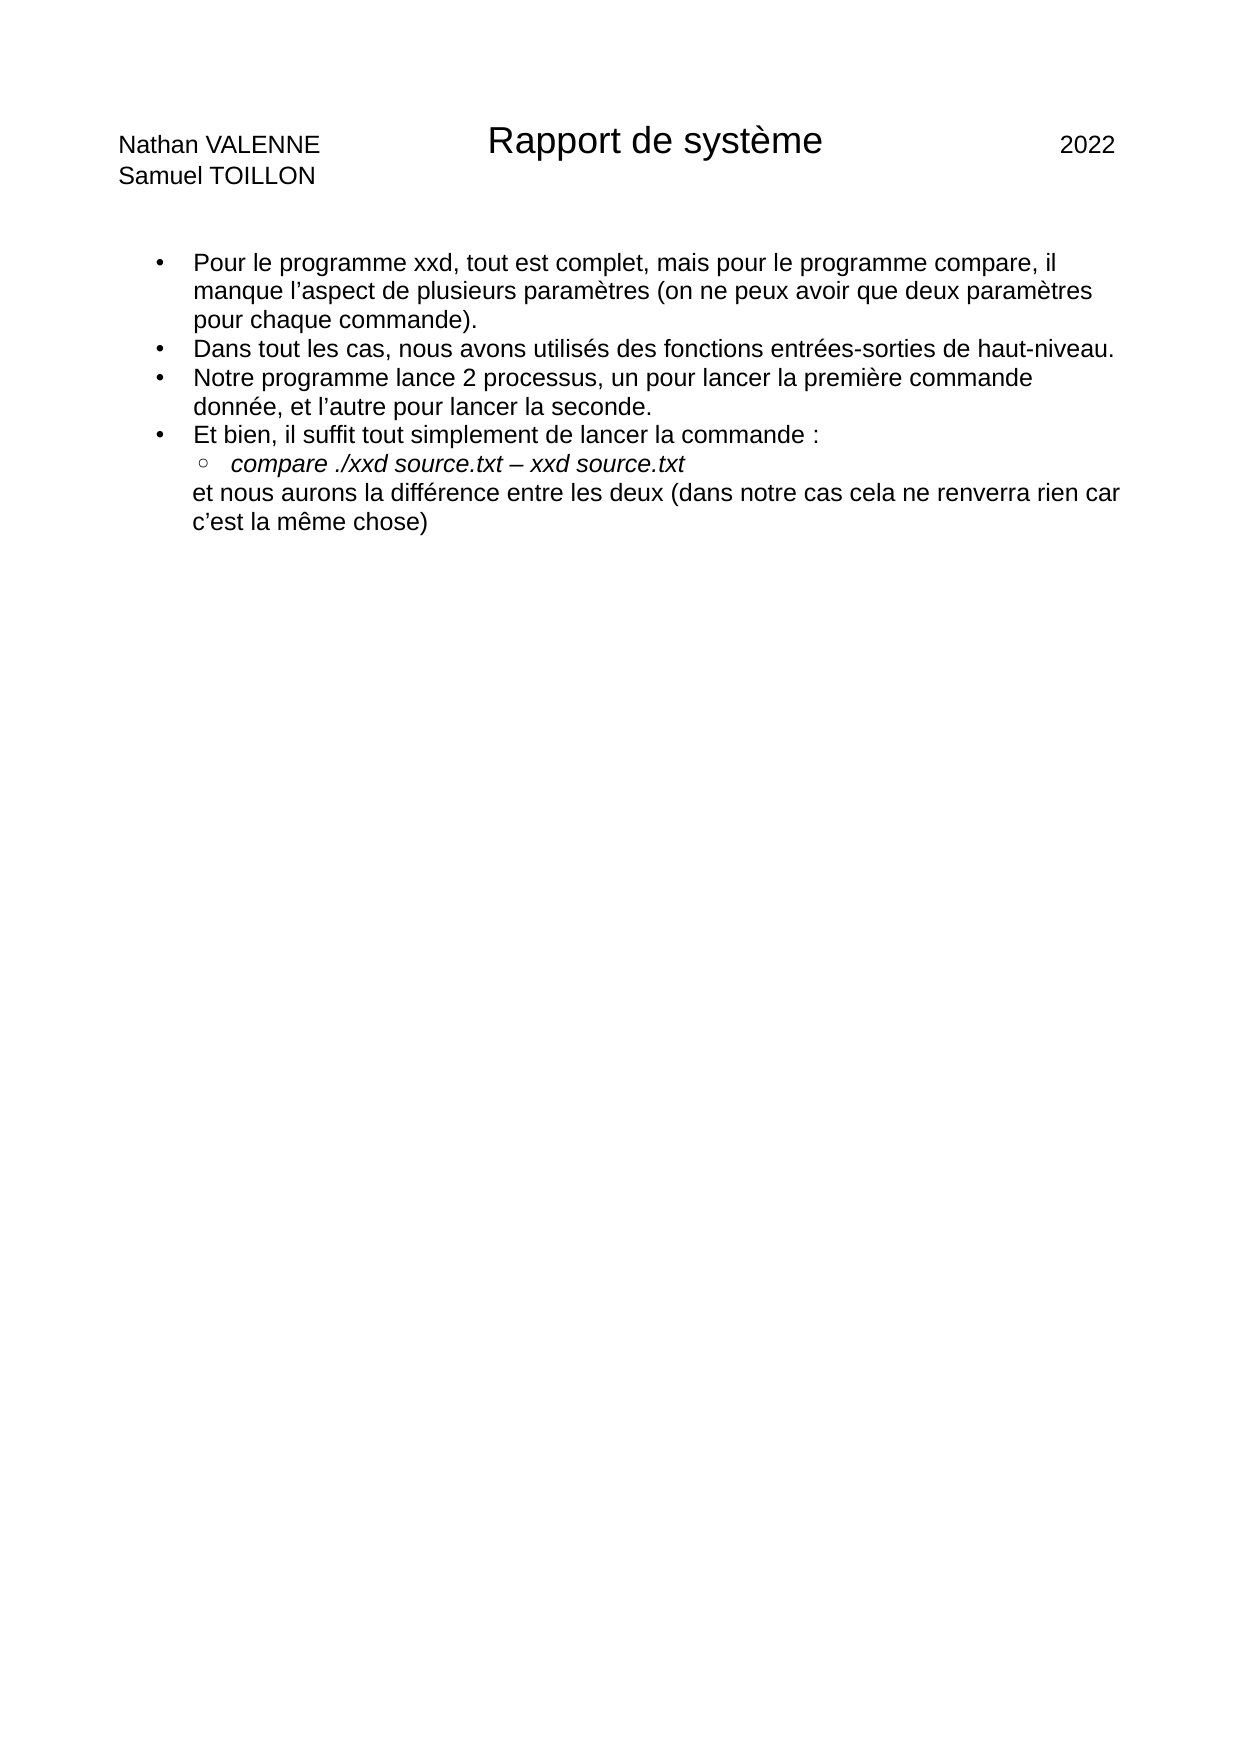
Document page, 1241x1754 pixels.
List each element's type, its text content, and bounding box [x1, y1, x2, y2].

list Pour le programme xxd, tout est complet, mais pour le programme compare, il manque l’aspect de plusieurs paramètres (on ne peux avoir que deux paramètres pour chaque commande). [156, 247, 1122, 334]
list Notre programme lance 2 processus, un pour lancer la première commande donnée, et l’autre pour lancer la seconde. [156, 363, 1122, 420]
text et nous aurons la différence entre les deux (dans notre cas cela ne renverra rien car c’est la même chose) [118, 478, 1122, 536]
list Et bien, il suffit tout simplement de lancer la commande : [156, 420, 1122, 449]
text Nathan VALENNE Rapport de système 2022 [118, 118, 1122, 161]
list compare ./xxd source.txt – xxd source.txt [193, 449, 1122, 478]
list Dans tout les cas, nous avons utilisés des fonctions entrées-sorties de haut-niveau. [156, 334, 1122, 363]
text Samuel TOILLON [118, 161, 1122, 190]
